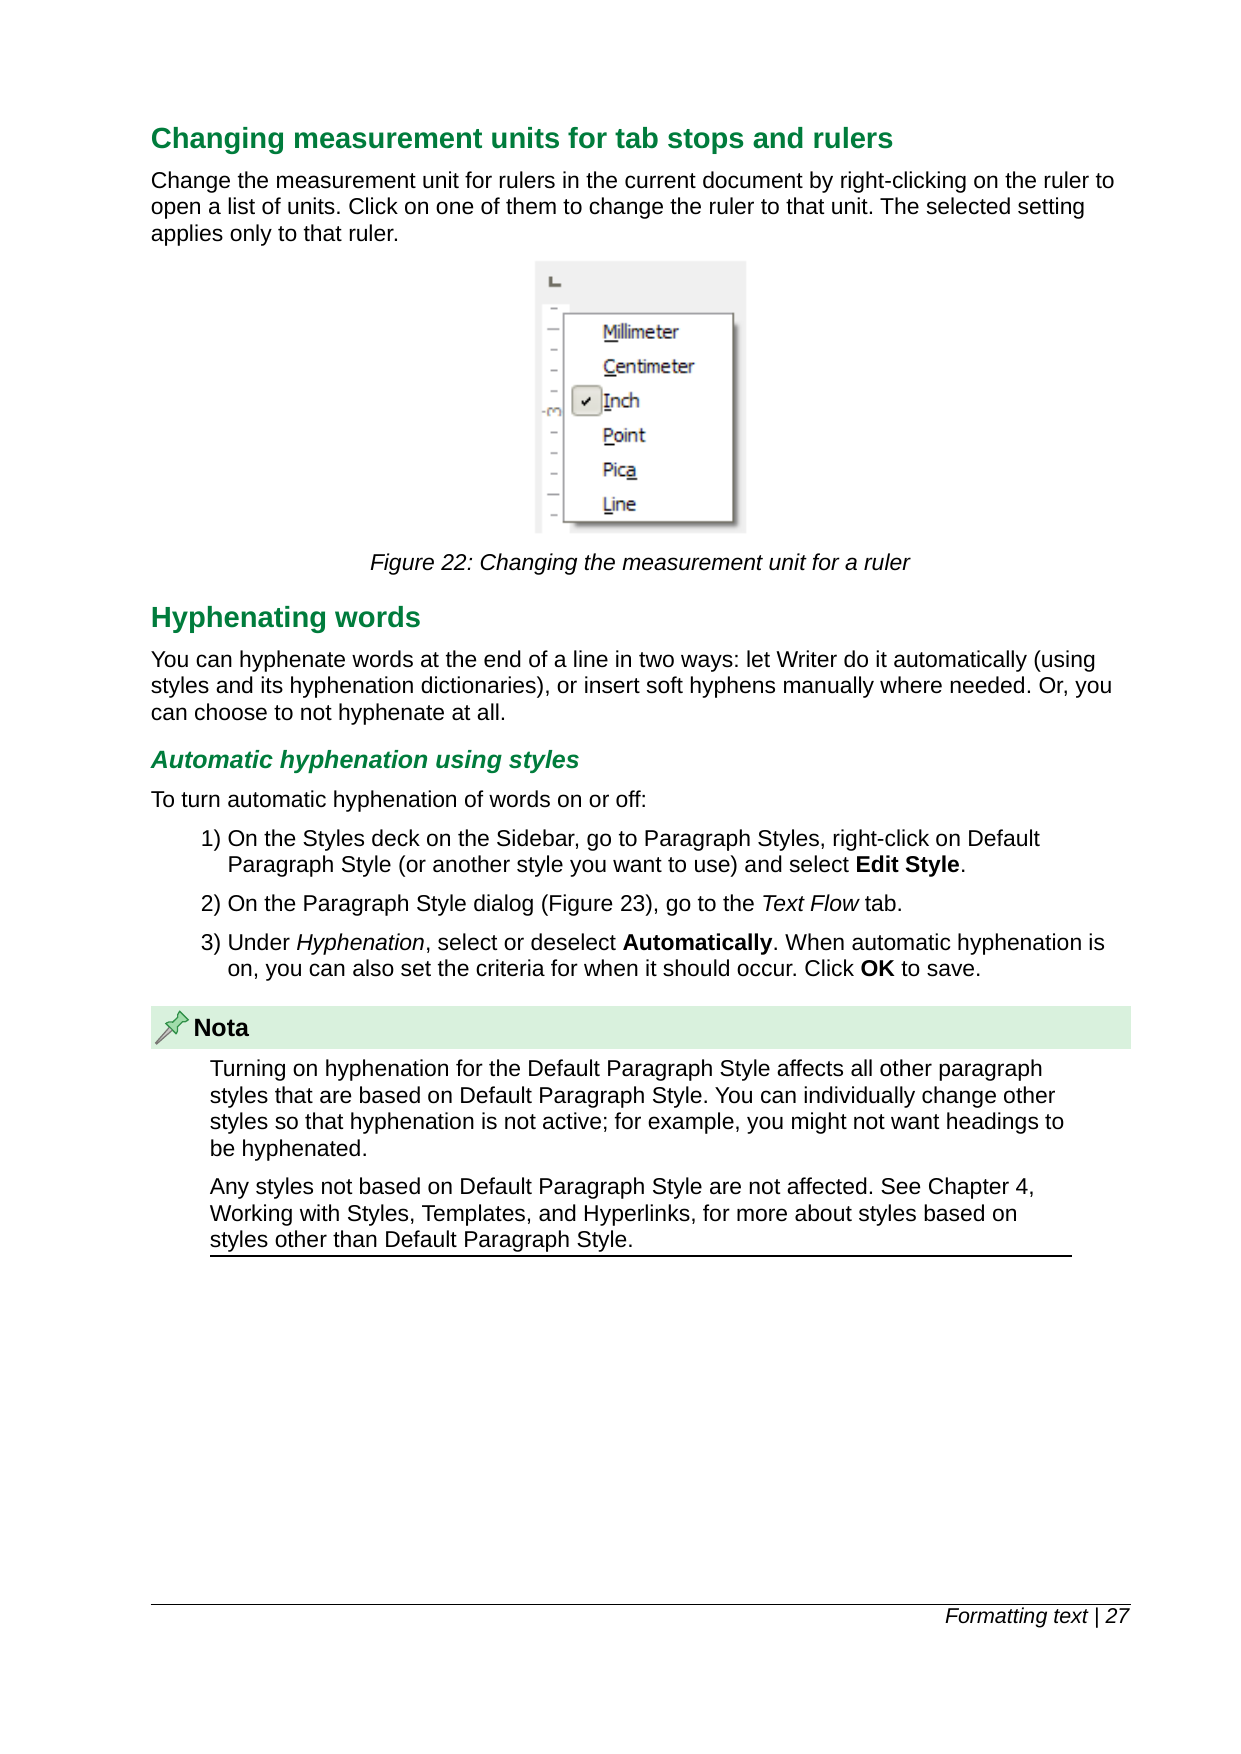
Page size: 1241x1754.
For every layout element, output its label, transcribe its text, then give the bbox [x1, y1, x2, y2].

list To turn automatic hyphenation of words on or off: [151, 786, 1131, 812]
text Any styles not based on Default Paragraph Style are not affected. See Chapter 4, Working with Styles, Templates, and Hyperlinks, for more about styles based on styles other than Default Paragraph Style. [209, 1173, 1072, 1257]
list On the Paragraph Style dialog (Figure 23), go to the Text Flow tab. [227, 890, 1131, 916]
subtitle Automatic hyphenation using styles [151, 745, 1131, 773]
subtitle Hyphenating words [151, 600, 1131, 634]
subtitle Nota [151, 1006, 1131, 1049]
list On the Styles deck on the Sidebar, go to Paragraph Styles, right-click on Default Paragraph Style (or another style you want to use) and select Edit Style. [227, 825, 1131, 877]
text Turning on hyphenation for the Default Paragraph Style affects all other paragraph styles that are based on Default Paragraph Style. You can individually change other styles so that hyphenation is not active; for example, you might not want headings to be hyphenated. [209, 1055, 1072, 1161]
text Change the measurement unit for rulers in the current document by right-clicking on the ruler to open a list of units. Click on one of them to change the ruler to that unit. The selected setting applies only to that ruler. [151, 167, 1131, 246]
subtitle Changing measurement units for tab stops and rulers [151, 121, 1131, 154]
list Under Hyphenation, select or deselect Automatically. When automatic hyphenation is on, you can also set the criteria for when it should occur. Click OK to save. [227, 929, 1131, 981]
picture [532, 258, 750, 537]
text You can hyphenate words at the end of a line in two ways: let Writer do it automatically (using styles and its hyphenation dictionaries), or insert soft hyphens manually where needed. Or, you can choose to not hyphenate at all. [151, 646, 1131, 725]
text Figure 22: Changing the measurement unit for a ruler [369, 549, 912, 575]
